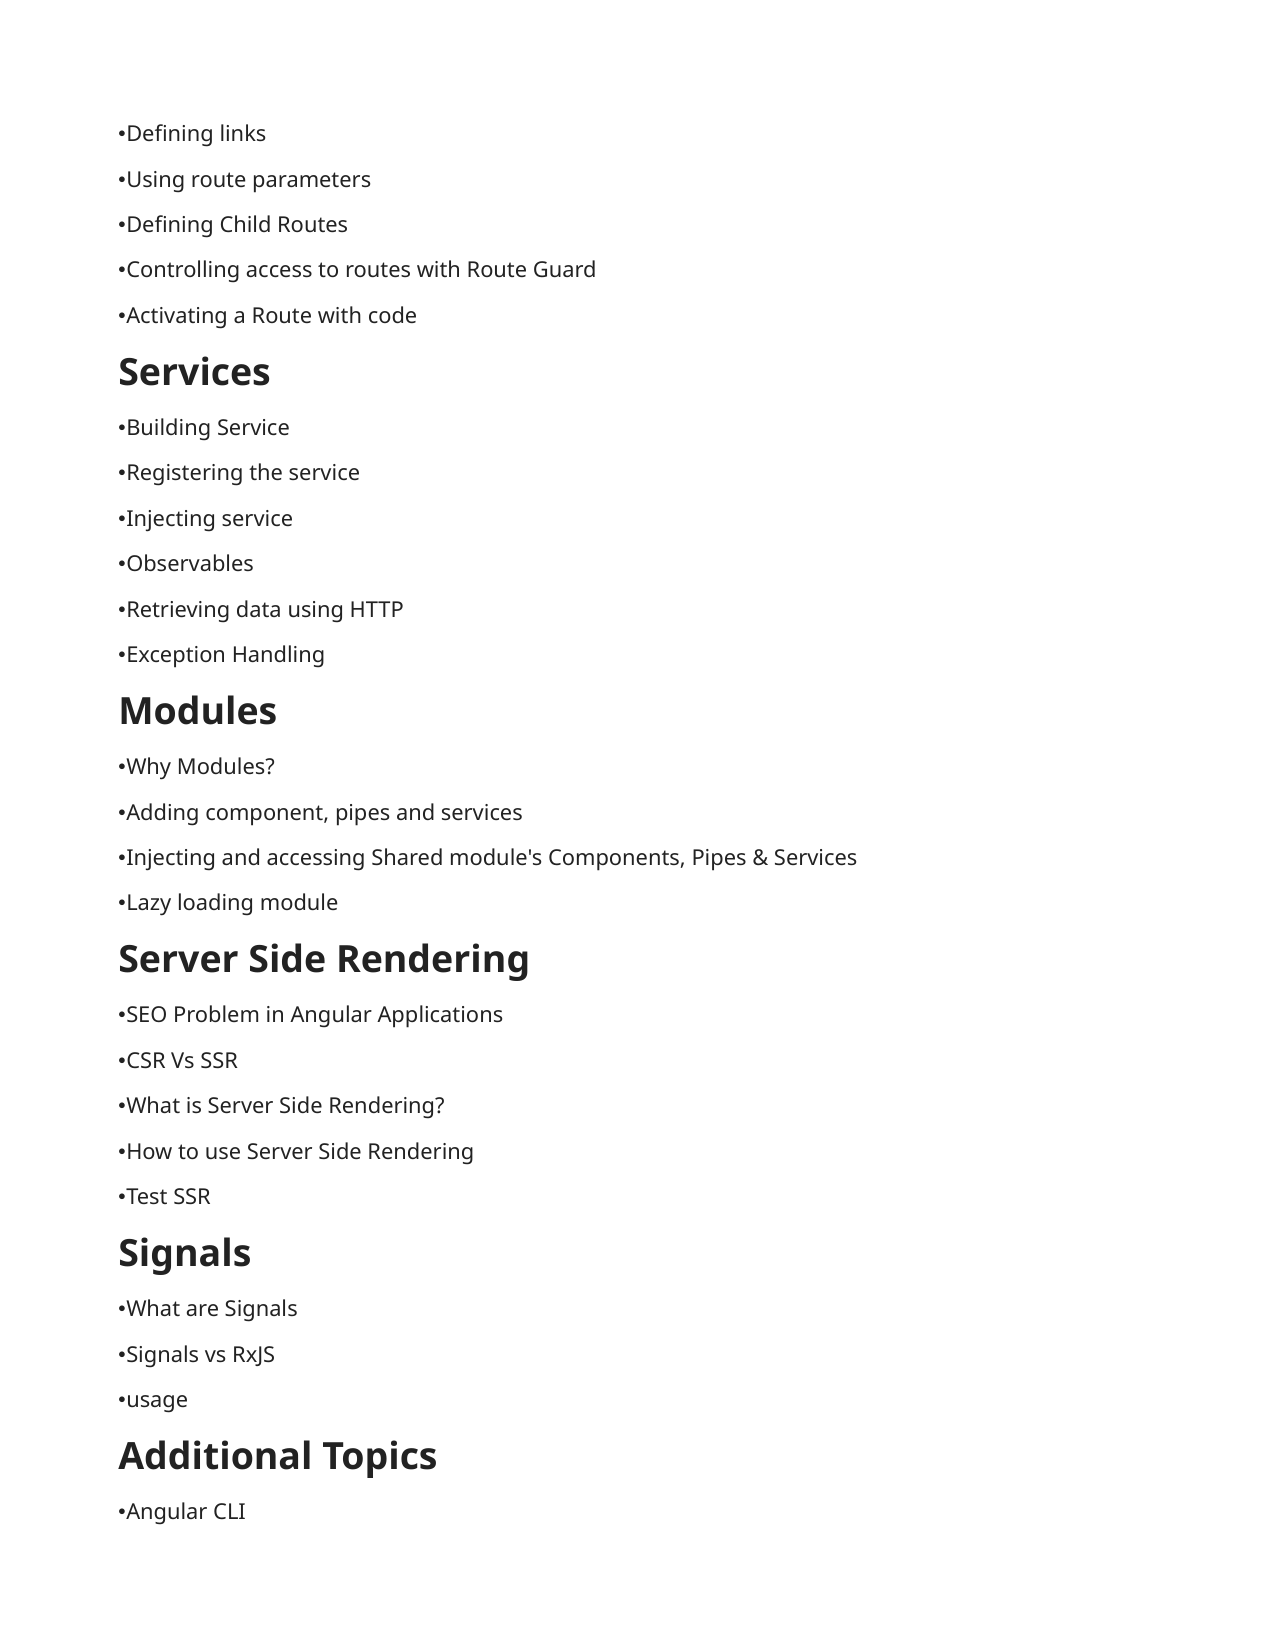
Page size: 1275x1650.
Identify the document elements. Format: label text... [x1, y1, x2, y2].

list Registering the service [118, 457, 1157, 487]
list Defining Child Routes [118, 209, 1157, 239]
list Defining links [118, 118, 1157, 148]
list Adding component, pipes and services [118, 796, 1157, 826]
list Using route parameters [118, 163, 1157, 193]
list SEO Problem in Angular Applications [118, 999, 1157, 1029]
list Observables [118, 548, 1157, 578]
list Controlling access to routes with Route Guard [118, 254, 1157, 284]
list Injecting service [118, 503, 1157, 532]
subtitle Additional Topics [118, 1429, 1157, 1480]
list How to use Server Side Rendering [118, 1136, 1157, 1165]
list Signals vs RxJS [118, 1338, 1157, 1368]
list Activating a Route with code [118, 300, 1157, 329]
list What are Signals [118, 1293, 1157, 1323]
subtitle Signals [118, 1226, 1157, 1277]
subtitle Services [118, 345, 1157, 396]
list Building Service [118, 412, 1157, 442]
list What is Server Side Rendering? [118, 1090, 1157, 1120]
list Injecting and accessing Shared module's Components, Pipes & Services [118, 842, 1157, 872]
list Why Modules? [118, 751, 1157, 781]
list CSR Vs SSR [118, 1045, 1157, 1074]
list Exception Handling [118, 639, 1157, 669]
list Retrieving data using HTTP [118, 593, 1157, 623]
list Lazy loading module [118, 887, 1157, 917]
list usage [118, 1384, 1157, 1414]
subtitle Modules [118, 684, 1157, 735]
subtitle Server Side Rendering [118, 933, 1157, 984]
list Test SSR [118, 1181, 1157, 1211]
list Angular CLI [118, 1496, 1157, 1526]
